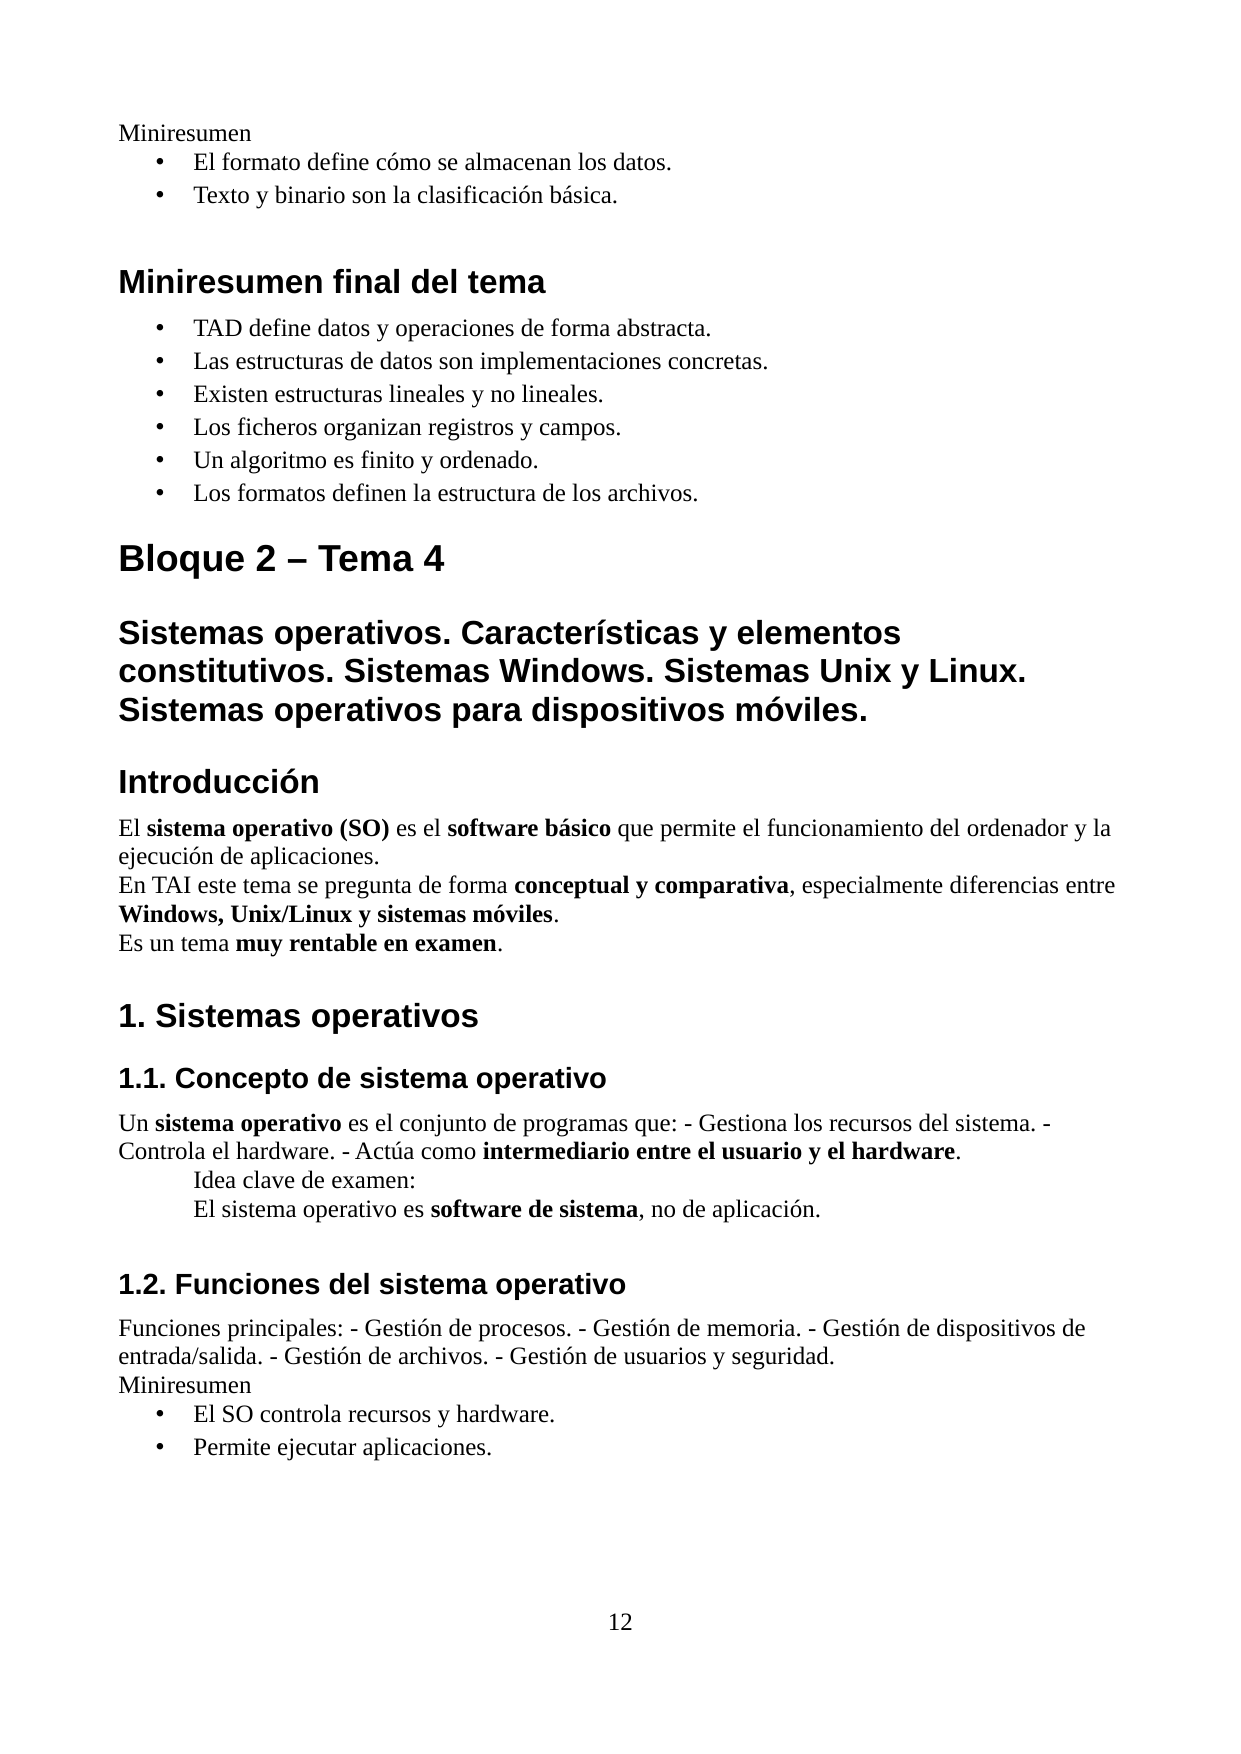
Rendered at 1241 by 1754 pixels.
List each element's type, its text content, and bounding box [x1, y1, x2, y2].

text Es un tema muy rentable en examen. [118, 928, 1122, 956]
subtitle Introducción [118, 762, 1122, 800]
list Los ficheros organizan registros y campos. [156, 412, 1122, 441]
subtitle 1. Sistemas operativos [118, 996, 1122, 1034]
subtitle Miniresumen [118, 118, 1122, 147]
list Existen estructuras lineales y no lineales. [156, 379, 1122, 408]
subtitle Sistemas operativos. Características y elementos constitutivos. Sistemas Windows. Sistemas Unix y Linux. Sistemas operativos para dispositivos móviles. [118, 613, 1122, 728]
text Idea clave de examen: El sistema operativo es software de sistema, no de aplicación. [193, 1165, 1122, 1223]
text Un sistema operativo es el conjunto de programas que: - Gestiona los recursos del sistema. - Controla el hardware. - Actúa como intermediario entre el usuario y el hardware. [118, 1108, 1122, 1165]
subtitle Miniresumen final del tema [118, 262, 1122, 301]
list Los formatos definen la estructura de los archivos. [156, 478, 1122, 507]
subtitle Bloque 2 – Tema 4 [118, 537, 1122, 580]
list El SO controla recursos y hardware. [156, 1399, 1122, 1428]
list Permite ejecutar aplicaciones. [156, 1432, 1122, 1461]
list Un algoritmo es finito y ordenado. [156, 446, 1122, 474]
subtitle 1.2. Funciones del sistema operativo [118, 1267, 1122, 1300]
list Texto y binario son la clasificación básica. [156, 180, 1122, 209]
text Funciones principales: - Gestión de procesos. - Gestión de memoria. - Gestión de dispositivos de entrada/salida. - Gestión de archivos. - Gestión de usuarios y seguridad. [118, 1313, 1122, 1370]
text El sistema operativo (SO) es el software básico que permite el funcionamiento del ordenador y la ejecución de aplicaciones. En TAI este tema se pregunta de forma conceptual y comparativa, especialmente diferencias entre Windows, Unix/Linux y sistemas móviles. [118, 813, 1122, 928]
list El formato define cómo se almacenan los datos. [156, 147, 1122, 176]
list Las estructuras de datos son implementaciones concretas. [156, 346, 1122, 375]
list TAD define datos y operaciones de forma abstracta. [156, 313, 1122, 342]
subtitle 1.1. Concepto de sistema operativo [118, 1062, 1122, 1095]
subtitle Miniresumen [118, 1370, 1122, 1399]
